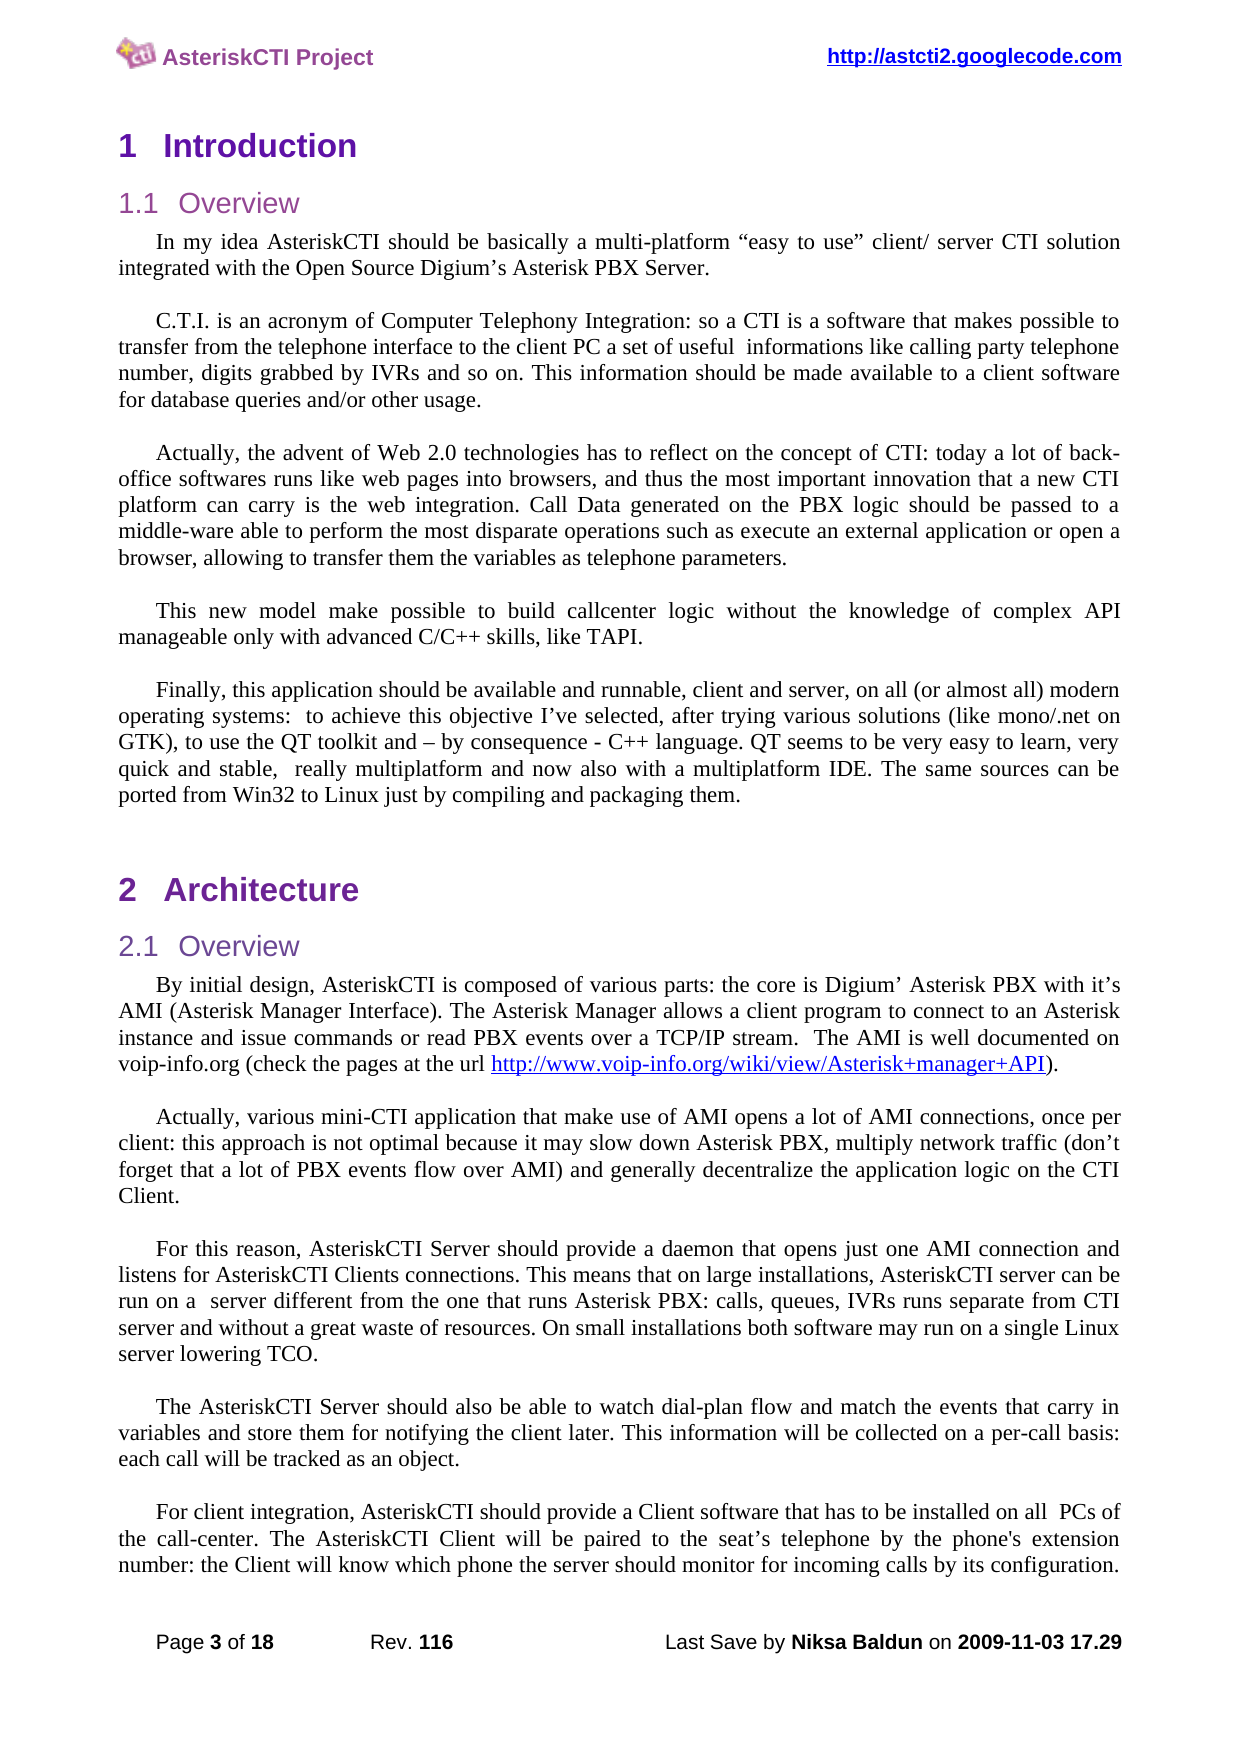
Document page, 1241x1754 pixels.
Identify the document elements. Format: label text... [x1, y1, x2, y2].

subtitle Overview [118, 929, 1122, 963]
subtitle Introduction [118, 127, 1122, 165]
text For this reason, AsteriskCTI Server should provide a daemon that opens just one AMI connection and listens for AsteriskCTI Clients connections. This means that on large installations, AsteriskCTI server can be run on a server different from the one that runs Asterisk PBX: calls, queues, IVRs runs separate from CTI server and without a great waste of resources. On small installations both software may run on a single Linux server lowering TCO. [118, 1235, 1122, 1366]
text Finally, this application should be available and runnable, client and server, on all (or almost all) modern operating systems: to achieve this objective I’ve selected, after trying various solutions (like mono/.net on GTK), to use the QT toolkit and – by consequence - C++ language. QT seems to be very easy to learn, very quick and stable, really multiplatform and now also with a multiplatform IDE. The same sources can be ported from Win32 to Linux just by compiling and packaging them. [118, 676, 1122, 807]
subtitle Architecture [118, 870, 1122, 908]
text The AsteriskCTI Server should also be able to watch dial-plan flow and match the events that carry in variables and store them for notifying the client later. This information will be collected on a per-call basis: each call will be tracked as an object. [118, 1393, 1122, 1472]
subtitle Overview [118, 186, 1122, 219]
picture [116, 34, 157, 74]
text In my idea AsteriskCTI should be basically a multi-platform “easy to use” client/ server CTI solution integrated with the Open Source Digium’s Asterisk PBX Server. [118, 228, 1122, 280]
text C.T.I. is an acronym of Computer Telephony Integration: so a CTI is a software that makes possible to transfer from the telephone interface to the client PC a set of useful informations like calling party telephone number, digits grabbed by IVRs and so on. This information should be made available to a client software for database queries and/or other usage. [118, 307, 1122, 412]
text Actually, the advent of Web 2.0 technologies has to reflect on the concept of CTI: today a lot of back-office softwares runs like web pages into browsers, and thus the most important innovation that a new CTI platform can carry is the web integration. Call Data generated on the PBX logic should be passed to a middle-ware able to perform the most disparate operations such as execute an external application or open a browser, allowing to transfer them the variables as telephone parameters. [118, 438, 1122, 570]
text This new model make possible to build callcenter logic without the knowledge of complex API manageable only with advanced C/C++ skills, like TAPI. [118, 597, 1122, 649]
text Actually, various mini-CTI application that make use of AMI opens a lot of AMI connections, once per client: this approach is not optimal because it may slow down Asterisk PBX, multiply network traffic (don’t forget that a lot of PBX events flow over AMI) and generally decentralize the application logic on the CTI Client. [118, 1103, 1122, 1208]
text By initial design, AsteriskCTI is composed of various parts: the core is Digium’ Asterisk PBX with it’s AMI (Asterisk Manager Interface). The Asterisk Manager allows a client program to connect to an Asterisk instance and issue commands or read PBX events over a TCP/IP stream. The AMI is well documented on voip-info.org (check the pages at the url http://www.voip-info.org/wiki/view/Asterisk+manager+API). [118, 971, 1122, 1077]
text For client integration, AsteriskCTI should provide a Client software that has to be installed on all PCs of the call-center. The AsteriskCTI Client will be paired to the seat’s telephone by the phone's extension number: the Client will know which phone the server should monitor for incoming calls by its configuration. [118, 1498, 1122, 1577]
